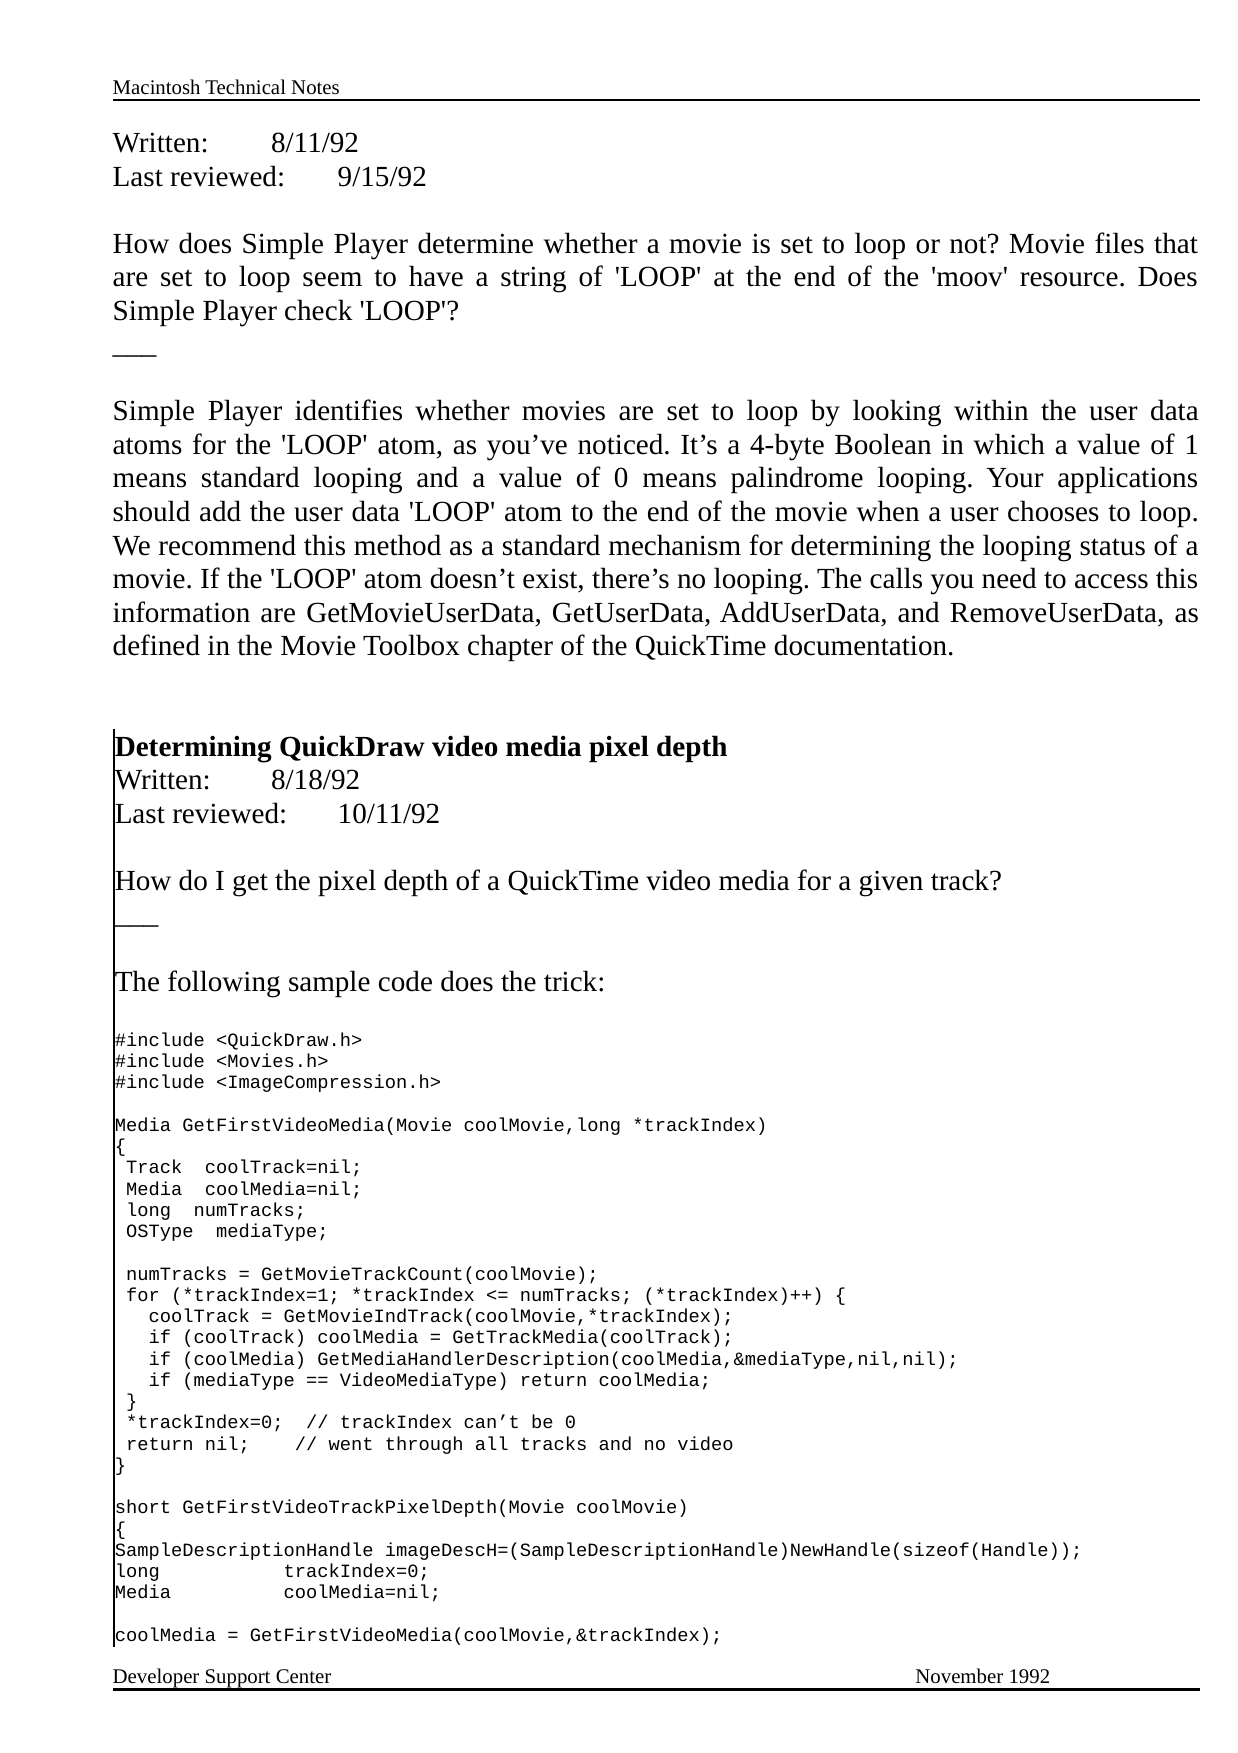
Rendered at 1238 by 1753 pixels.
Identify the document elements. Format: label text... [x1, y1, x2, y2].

text { [115, 1519, 1144, 1541]
text if (coolMedia) GetMediaHandlerDescription(coolMedia,&mediaType,nil,nil); [115, 1349, 1144, 1371]
text Media GetFirstVideoMedia(Movie coolMovie,long *trackIndex) [115, 1116, 1144, 1137]
text long trackIndex=0; [115, 1562, 1144, 1583]
text Media coolMedia=nil; [115, 1583, 1144, 1604]
text Written: 8/18/92 [115, 762, 1200, 796]
text Track coolTrack=nil; [115, 1158, 1144, 1179]
text Last reviewed: 10/11/92 [115, 796, 1200, 829]
text Last reviewed: 9/15/92 [112, 159, 1200, 192]
text #include <Movies.h> [115, 1052, 1144, 1073]
text return nil; // went through all tracks and no video [115, 1434, 1144, 1456]
text long numTracks; [115, 1201, 1144, 1222]
text Written: 8/11/92 [112, 125, 1200, 159]
text if (mediaType == VideoMediaType) return coolMedia; [115, 1371, 1144, 1392]
text Simple Player identifies whether movies are set to loop by looking within the user data atoms for the 'LOOP' atom, as you’ve noticed. It’s a 4-byte Boolean in which a value of 1 means standard looping and a value of 0 means palindrome looping. Your applications should add the user data 'LOOP' atom to the end of the movie when a user chooses to loop. We recommend this method as a standard mechanism for determining the looping status of a movie. If the 'LOOP' atom doesn’t exist, there’s no looping. The calls you need to access this information are GetMovieUserData, GetUserData, AddUserData, and RemoveUserData, as defined in the Movie Toolbox chapter of the QuickTime documentation. [112, 393, 1200, 662]
text SampleDescriptionHandle imageDescH=(SampleDescriptionHandle)NewHandle(sizeof(Handle)); [115, 1541, 1144, 1562]
text How do I get the pixel depth of a QuickTime video media for a given track? [115, 863, 1200, 897]
text #include <QuickDraw.h> [115, 1031, 1144, 1052]
text ___ [115, 897, 1200, 930]
text Determining QuickDraw video media pixel depth [115, 729, 1200, 762]
text #include <ImageCompression.h> [115, 1073, 1144, 1094]
text if (coolTrack) coolMedia = GetTrackMedia(coolTrack); [115, 1328, 1144, 1349]
text Media coolMedia=nil; [115, 1179, 1144, 1201]
text coolMedia = GetFirstVideoMedia(coolMovie,&trackIndex); [115, 1626, 1144, 1647]
text { [115, 1137, 1144, 1158]
text for (*trackIndex=1; *trackIndex <= numTracks; (*trackIndex)++) { [115, 1286, 1144, 1307]
text ___ [112, 326, 1200, 360]
text OSType mediaType; [115, 1222, 1144, 1243]
text coolTrack = GetMovieIndTrack(coolMovie,*trackIndex); [115, 1307, 1144, 1328]
text numTracks = GetMovieTrackCount(coolMovie); [115, 1264, 1144, 1286]
text short GetFirstVideoTrackPixelDepth(Movie coolMovie) [115, 1498, 1144, 1519]
text How does Simple Player determine whether a movie is set to loop or not? Movie files that are set to loop seem to have a string of 'LOOP' at the end of the 'moov' resource. Does Simple Player check 'LOOP'? [112, 226, 1200, 326]
text The following sample code does the trick: [115, 964, 1200, 997]
text } [115, 1456, 1144, 1477]
text } [115, 1392, 1144, 1413]
text *trackIndex=0; // trackIndex can’t be 0 [115, 1413, 1144, 1434]
